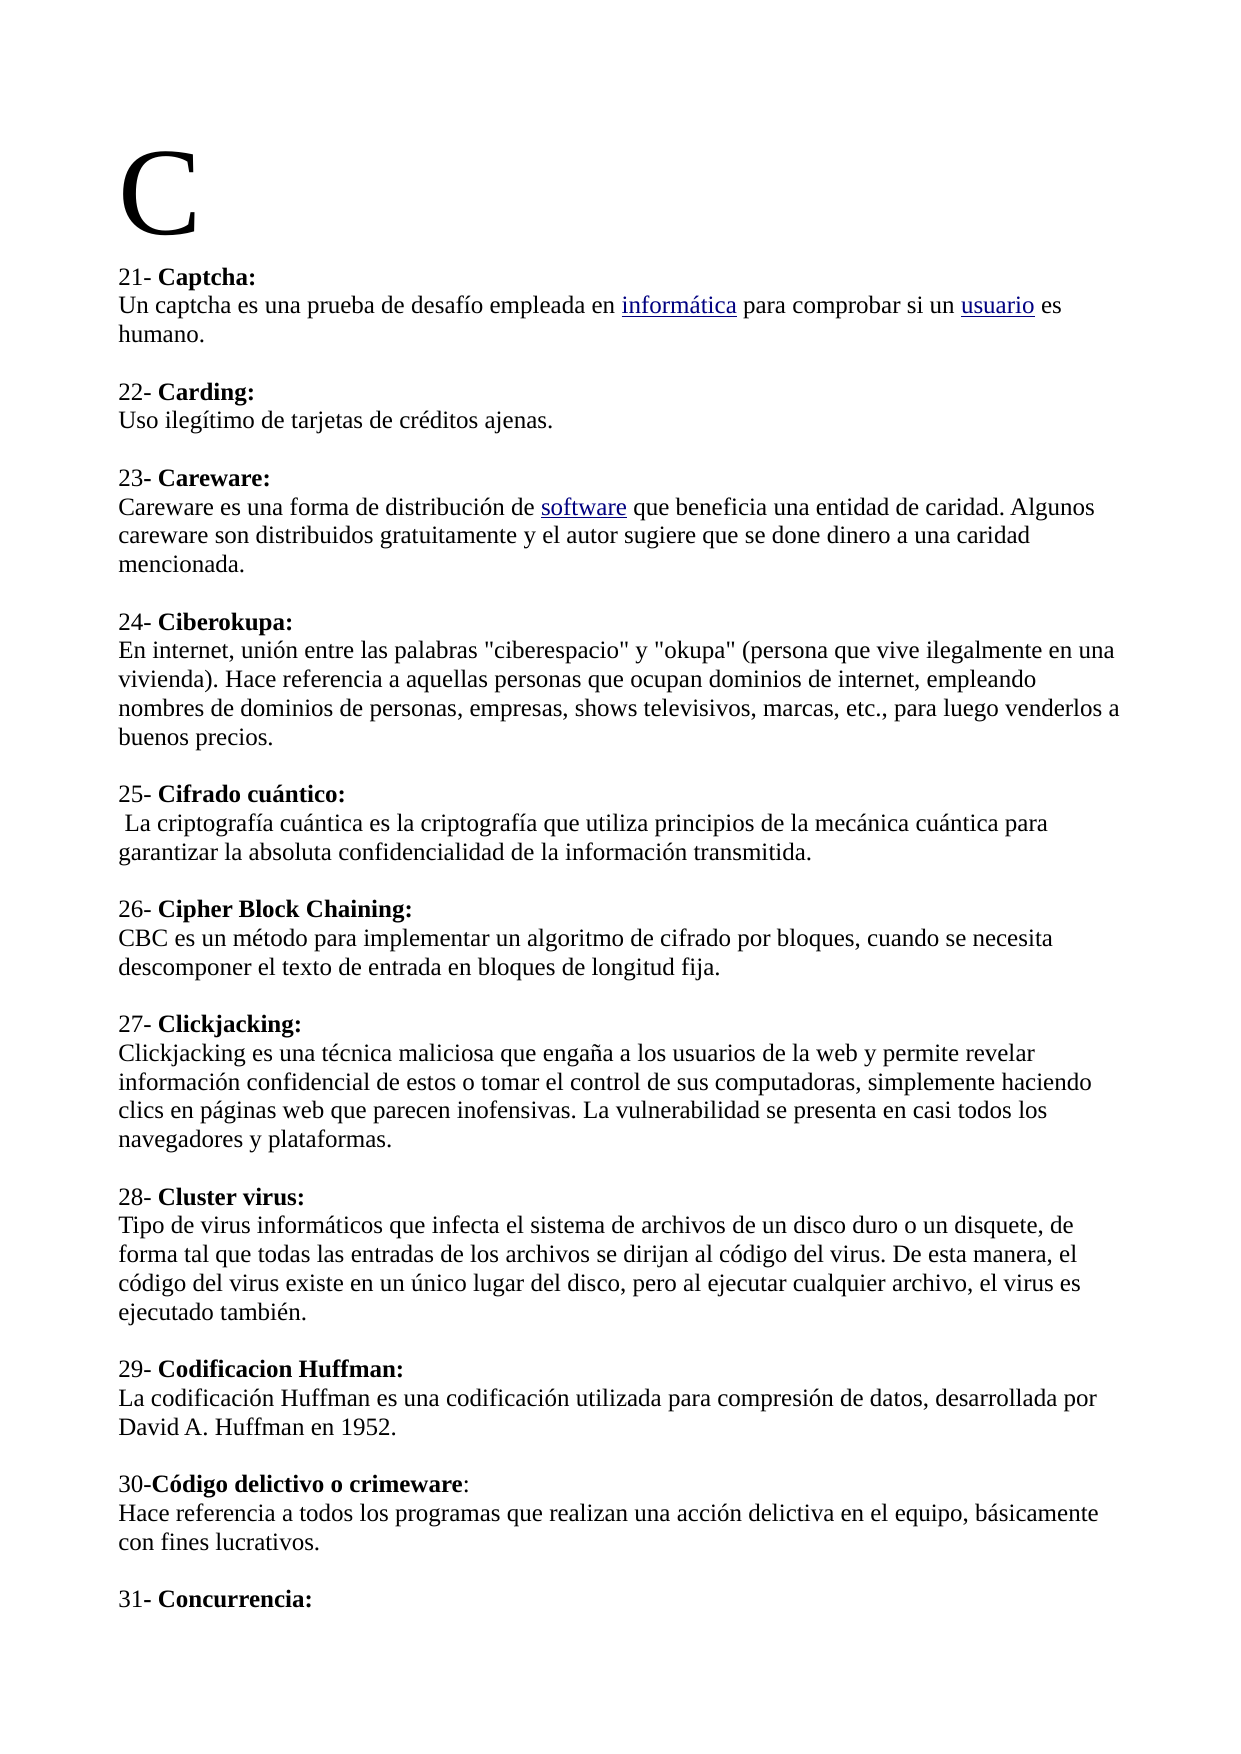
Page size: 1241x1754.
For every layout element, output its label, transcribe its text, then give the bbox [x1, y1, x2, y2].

text La criptografía cuántica es la criptografía que utiliza principios de la mecánica cuántica para garantizar la absoluta confidencialidad de la información transmitida. [118, 808, 1122, 866]
text 25- Cifrado cuántico: [118, 779, 1122, 808]
text Uso ilegítimo de tarjetas de créditos ajenas. [118, 406, 1122, 434]
text 30-Código delictivo o crimeware: [118, 1469, 1122, 1498]
text 23- Careware: [118, 463, 1122, 492]
text 21- Captcha: [118, 262, 1122, 291]
text Tipo de virus informáticos que infecta el sistema de archivos de un disco duro o un disquete, de forma tal que todas las entradas de los archivos se dirijan al código del virus. De esta manera, el código del virus existe en un único lugar del disco, pero al ejecutar cualquier archivo, el virus es ejecutado también. [118, 1211, 1122, 1326]
text Careware es una forma de distribución de software que beneficia una entidad de caridad. Algunos careware son distribuidos gratuitamente y el autor sugiere que se done dinero a una caridad mencionada. [118, 492, 1122, 578]
text 28- Cluster virus: [118, 1182, 1122, 1211]
text CBC es un método para implementar un algoritmo de cifrado por bloques, cuando se necesita descomponer el texto de entrada en bloques de longitud fija. [118, 923, 1122, 981]
text Un captcha es una prueba de desafío empleada en informática para comprobar si un usuario es humano. [118, 291, 1122, 348]
text 27- Clickjacking: [118, 1009, 1122, 1038]
text 26- Cipher Block Chaining: [118, 894, 1122, 923]
text 22- Carding: [118, 377, 1122, 406]
text 29- Codificacion Huffman: [118, 1354, 1122, 1383]
text En internet, unión entre las palabras "ciberespacio" y "okupa" (persona que vive ilegalmente en una vivienda). Hace referencia a aquellas personas que ocupan dominios de internet, empleando nombres de dominios de personas, empresas, shows televisivos, marcas, etc., para luego venderlos a buenos precios. [118, 636, 1122, 751]
text Clickjacking es una técnica maliciosa que engaña a los usuarios de la web y permite revelar información confidencial de estos o tomar el control de sus computadoras, simplemente haciendo clics en páginas web que parecen inofensivas. La vulnerabilidad se presenta en casi todos los navegadores y plataformas. [118, 1038, 1122, 1153]
text 24- Ciberokupa: [118, 607, 1122, 636]
text La codificación Huffman es una codificación utilizada para compresión de datos, desarrollada por David A. Huffman en 1952. [118, 1383, 1122, 1441]
text 31- Concurrencia: [118, 1584, 1122, 1613]
text Hace referencia a todos los programas que realizan una acción delictiva en el equipo, básicamente con fines lucrativos. [118, 1498, 1122, 1556]
text C [118, 118, 1122, 262]
